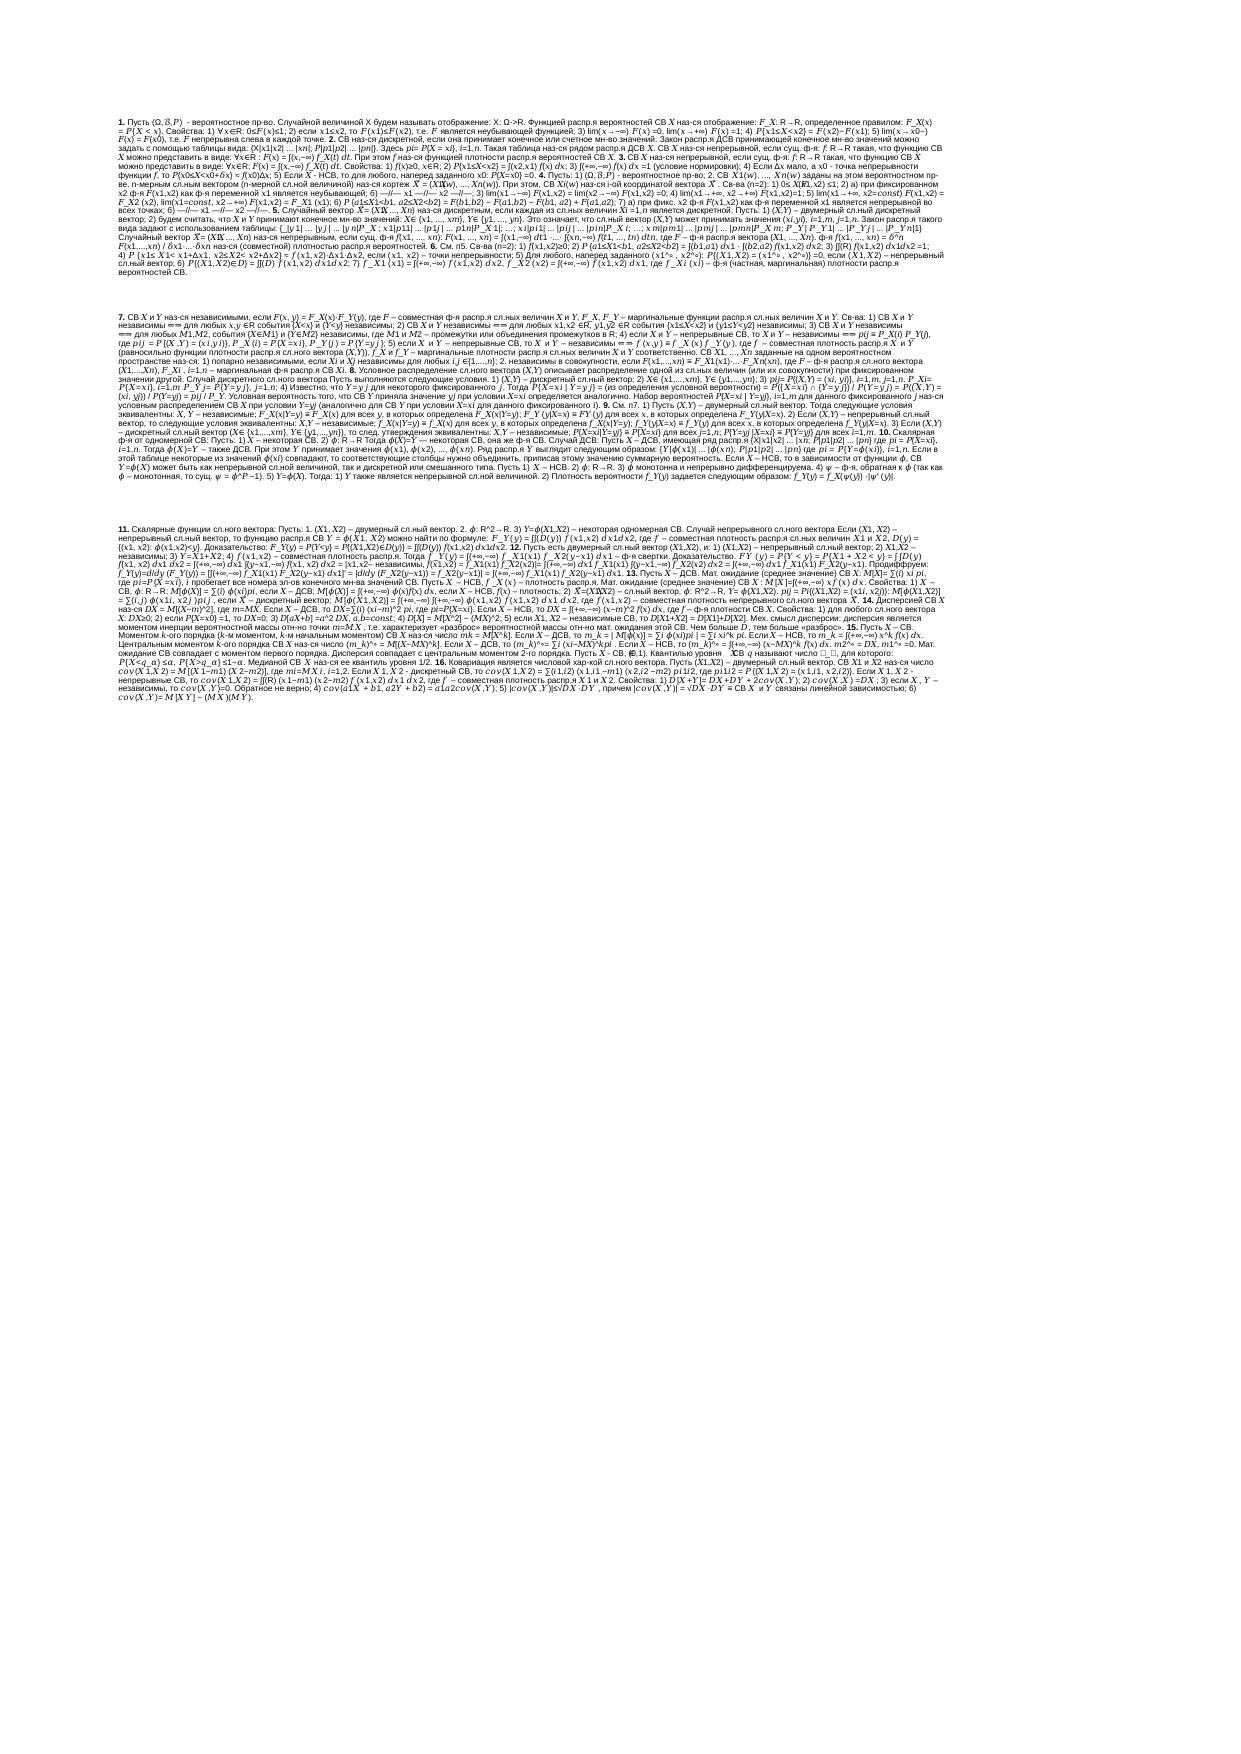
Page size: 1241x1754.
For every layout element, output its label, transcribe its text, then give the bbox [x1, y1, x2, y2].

text 1. Пусть (Ω,ℬ,𝑃) - вероятностное пр-во. Случайной величиной X будем называть отображение: X: Ω->R. Функцией распр.я вероятностей СВ 𝑋 наз-ся отображение: 𝐹_𝑋: R→R, определенное правилом: 𝐹_𝑋(𝑥) = 𝑃{𝑋 < 𝑥}. Свойства: 1) ∀𝑥∈R: 0≤𝐹(𝑥)≤1; 2) если 𝑥1≤𝑥2, то 𝐹(𝑥1)≤𝐹(𝑥2), т.е. 𝐹 является неубывающей функцией; 3) lim(𝑥→−∞) 𝐹(𝑥) =0, lim(𝑥→+∞) 𝐹(𝑥) =1; 4) 𝑃{𝑥1≤𝑋<𝑥2} = 𝐹(𝑥2)−𝐹(𝑥1); 5) lim(𝑥→𝑥0−) 𝐹(𝑥) = 𝐹(𝑥0), т.е. 𝐹 непрерывна слева в каждой точке. 2. СВ наз-ся дискретной, если она принимает конечное или счетное мн-во значений. Закон распр.я ДСВ принимающей конечное мн-во значений можно задать с помощью таблицы вида: {X|𝑥1|𝑥2| ... |𝑥𝑛|; 𝑃|𝑝1|𝑝2| ... |𝑝𝑛|}. Здесь 𝑝𝑖= 𝑃{𝑋 = 𝑥𝑖}, 𝑖=1,𝑛. Такая таблица наз-ся рядом распр.я ДСВ 𝑋. СВ 𝑋 наз-ся непрерывной, если сущ. ф-я: 𝑓: R→R такая, что функцию СВ 𝑋 можно представить в виде: ∀𝑥∈R : 𝐹(𝑥) = ∫︀(𝑥,−∞) 𝑓_𝑋(𝑡) 𝑑𝑡. При этом 𝑓 наз-ся функцией плотности распр.я вероятностей СВ 𝑋. 3. СВ 𝑋 наз-ся непрерывной, если сущ. ф-я: 𝑓: R→R такая, что функцию СВ 𝑋 можно представить в виде: ∀𝑥∈R: 𝐹(𝑥) = ∫︀(𝑥,−∞) 𝑓_𝑋(𝑡) 𝑑𝑡. Свойства: 1) 𝑓(𝑥)≥0, 𝑥∈R; 2) 𝑃{𝑥1≤𝑋<𝑥2} = ∫︀(𝑥2,𝑥1) 𝑓(𝑥) 𝑑𝑥; 3) ∫︀(+∞,−∞) 𝑓(𝑥) 𝑑𝑥 =1 (условие нормировки); 4) Если ∆𝑥 мало, а 𝑥0 - точка непрерывности функции 𝑓, то 𝑃{𝑥0≤𝑋<𝑥0+𝛿𝑥} ≈ 𝑓(𝑥0)∆𝑥; 5) Если 𝑋 - НСВ, то для любого, наперед заданного 𝑥0: 𝑃{𝑋=𝑥0} =0. 4. Пусть: 1) (Ω,ℬ,𝑃) - вероятностное пр-во; 2. СВ 𝑋1(𝑤), ..., 𝑋𝑛(𝑤) заданы на этом вероятностном пр-ве. n-мерным сл.ным вектором (n-мерной сл.ной величиной) наз-ся кортеж 𝑋⃗ = (𝑋1(𝑤), ..., 𝑋𝑛(𝑤)). При этом, СВ 𝑋𝑖(𝑤) наз-ся i-ой координатой вектора 𝑋⃗ . Св-ва (n=2): 1) 0≤ 𝐹(𝑥1,𝑥2) ≤1; 2) а) при фиксированном 𝑥2 ф-я 𝐹(𝑥1,𝑥2) как ф-я переменной 𝑥1 является неубывающей; б) —//— 𝑥1 —//— 𝑥2 —//—; 3) lim(𝑥1→−∞) 𝐹(𝑥1,𝑥2) = lim(𝑥2→−∞) 𝐹(𝑥1,𝑥2) =0; 4) lim(𝑥1→+∞, 𝑥2→+∞) 𝐹(𝑥1,𝑥2)=1; 5) lim(𝑥1→+∞, 𝑥2=𝑐𝑜𝑛𝑠𝑡) 𝐹(𝑥1,𝑥2) = 𝐹_𝑋2 (𝑥2), lim(𝑥1=𝑐𝑜𝑛𝑠𝑡, 𝑥2→+∞) 𝐹(𝑥1,𝑥2) = 𝐹_𝑋1 (𝑥1); 6) 𝑃 {𝑎1≤𝑋1<𝑏1, 𝑎2≤𝑋2<𝑏2} = 𝐹(𝑏1,𝑏2) − 𝐹(𝑎1,𝑏2) − 𝐹(𝑏1, 𝑎2) + 𝐹(𝑎1,𝑎2); 7) а) при фикс. 𝑥2 ф-я 𝐹(𝑥1,𝑥2) как ф-я переменной x1 является непрерывной во всех точках; б) —//— x1 —//— x2 —//—. 5. Случайный вектор 𝑋⃗= (𝑋1, ..., 𝑋𝑛) наз-ся дискретным, если каждая из сл.ных величин 𝑋𝑖 =1,𝑛 является дискретной. Пусть: 1) (𝑋,𝑌) – двумерный сл.ный дискретный вектор; 2) будем считать, что 𝑋 и 𝑌 принимают конечное мн-во значений: 𝑋∈ {𝑥1, ..., 𝑥𝑚}, 𝑌∈ {𝑦1, ..., 𝑦𝑛}. Это означает, что сл.ный вектор (𝑋,𝑌) может принимать значения (𝑥𝑖,𝑦𝑖), 𝑖=1,𝑚, 𝑗=1,𝑛. Закон распр.я такого вида задают с использованием таблицы: {_|𝑦1| … |𝑦𝑗| ... |𝑦𝑛|𝑃_𝑋; 𝑥1|𝑝11| ... |𝑝1𝑗| ... 𝑝1𝑛|𝑃_𝑋1|; …; 𝑥𝑖|𝑝𝑖1| ... |𝑝𝑖𝑗| ... |𝑝𝑖𝑛|𝑃_𝑋𝑖; …; 𝑥𝑚|𝑝𝑚1| ... |𝑝𝑚𝑗| ... |𝑝𝑚𝑛|𝑃_𝑋𝑚; 𝑃_𝑌| 𝑃_𝑌1| ... |𝑃_𝑌𝑗| ... |𝑃_𝑌𝑛|1} Случайный вектор 𝑋⃗= (𝑋1, ..., 𝑋𝑛) наз-ся непрерывным, если сущ. ф-я 𝑓(𝑥1, ..., 𝑥𝑛): 𝐹(𝑥1, ..., 𝑥𝑛) = ∫︀(𝑥1,−∞) 𝑑𝑡1 ·...· ∫︀(𝑥𝑛,−∞) 𝑓(𝑡1, ..., 𝑡𝑛) 𝑑𝑡𝑛, где 𝐹 – ф-я распр.я вектора (𝑋1, ..., 𝑋𝑛). ф-я 𝑓(𝑥1, ..., 𝑥𝑛) = 𝛿^𝑛 𝐹(𝑥1,...,𝑥𝑛) / 𝛿𝑥1·...·𝛿𝑥𝑛 наз-ся (совместной) плотностью распр.я вероятностей. 6. См. п5. Св-ва (n=2): 1) 𝑓(𝑥1,𝑥2)≥0; 2) 𝑃 {𝑎1≤𝑋1<𝑏1, 𝑎2≤𝑋2<𝑏2} = ∫︀(𝑏1,𝑎1) 𝑑𝑥1 · ∫︀(𝑏2,𝑎2) 𝑓(𝑥1,𝑥2) 𝑑𝑥2; 3) ∫︀∫︀(R) 𝑓(𝑥1,𝑥2) 𝑑𝑥1𝑑𝑥2 =1; 4) 𝑃 {𝑥1≤ 𝑋1< 𝑥1+∆𝑥1, 𝑥2≤𝑋2< 𝑥2+∆𝑥2} ≈ 𝑓(𝑥1,𝑥2)·∆𝑥1·∆𝑥2, если (𝑥1, 𝑥2) – точки непрерывности; 5) Для любого, наперед заданного (𝑥1^∘ , 𝑥2^∘): 𝑃{(𝑋1,𝑋2) = (𝑥1^∘ , 𝑥2^∘)} =0, если (𝑋1,𝑋2) – непрерывный сл.ный вектор; 6) 𝑃{(𝑋1,𝑋2)∈𝐷} = ∫︀∫︀(𝐷) 𝑓(𝑥1,𝑥2) 𝑑𝑥1𝑑𝑥2; 7) 𝑓_𝑋1 (𝑥1) = ∫︀(+∞,−∞) 𝑓(𝑥1,𝑥2) 𝑑𝑥2, 𝑓_𝑋2 (𝑥2) = ∫︀(+∞,−∞) 𝑓(𝑥1,𝑥2) 𝑑𝑥1, где 𝑓_𝑋𝑖 (𝑥𝑖) – ф-я (частная, маргинальная) плотности распр.я вероятностей СВ. [118, 118, 945, 277]
text 7. СВ 𝑋 и 𝑌 наз-ся независимыми, если 𝐹(𝑥, 𝑦) = 𝐹_𝑋(𝑥)·𝐹_𝑌(𝑦), где 𝐹 – совместная ф-я распр.я сл.ных величин 𝑋 и 𝑌, 𝐹_𝑋, 𝐹_𝑌 – маргинальные функции распр.я сл.ных величин 𝑋 и 𝑌. Св-ва: 1) СВ 𝑋 и 𝑌 независимы ⇐⇒ для любых 𝑥,𝑦 ∈R события {𝑋<𝑥} и {𝑌<𝑦} независимы; 2) СВ 𝑋 и 𝑌 независимы ⇐⇒ для любых 𝑥1,𝑥2 ∈R, 𝑦1,𝑦2 ∈R события {𝑥1≤𝑋<𝑥2} и {𝑦1≤𝑌<𝑦2} независимы; 3) СВ 𝑋 и 𝑌 независимы ⇐⇒ для любых 𝑀1,𝑀2, события {𝑋∈𝑀1} и {𝑌∈𝑀2} независимы, где 𝑀1 и 𝑀2 – промежутки или объединения промежутков в R; 4) если 𝑋 и 𝑌 – непрерывные СВ, то 𝑋 и 𝑌 – независимы ⇐⇒ 𝑝𝑖𝑗 ≡ 𝑃_𝑋(𝑖) 𝑃_𝑌(𝑗), где 𝑝𝑖𝑗 = 𝑃{(𝑋,𝑌) = (𝑥𝑖,𝑦𝑖)}, 𝑃_𝑋(𝑖) = 𝑃{𝑋=𝑥𝑖}, 𝑃_𝑌(𝑗) = 𝑃{𝑌=𝑦𝑗}; 5) если 𝑋 и 𝑌 – непрерывные СВ, то 𝑋 и 𝑌 – независимы ⇐⇒ 𝑓(𝑥,𝑦) ≡ 𝑓_𝑋(𝑥) 𝑓_𝑌(𝑦), где 𝑓 – совместная плотность распр.я 𝑋 и 𝑌 (равносильно функции плотности распр.я сл.ного вектора (𝑋,𝑌)), 𝑓_𝑋 и 𝑓_𝑌 – маргинальные плотности распр.я сл.ных величин 𝑋 и 𝑌 соответственно. СВ 𝑋1, ..., 𝑋𝑛 заданные на одном вероятностном пространстве наз-ся: 1) попарно независимыми, если 𝑋𝑖 и 𝑋𝑗 независимы для любых 𝑖,𝑗 ∈{1,...,𝑛}; 2. независимы в совокупности, если 𝐹(𝑥1,...,𝑥𝑛) ≡ 𝐹_𝑋1(𝑥1)·...·𝐹_𝑋𝑛(𝑥𝑛), где 𝐹 – ф-я распр.я сл.ного вектора (𝑋1,...,𝑋𝑛), 𝐹_𝑋𝑖 , 𝑖=1,𝑛 – маргинальная ф-я распр.я СВ 𝑋𝑖. 8. Условное распределение сл.ного вектора (𝑋,𝑌) описывает распределение одной из сл.ных величин (или их совокупности) при фиксированном значении другой. Случай дискретного сл.ного вектора Пусть выполняются следующие условия. 1) (𝑋,𝑌) – дискретный сл.ный вектор; 2) 𝑋∈ {𝑥1,...,𝑥𝑚}, 𝑌∈ {𝑦1,...,𝑦𝑛}; 3) 𝑝𝑖𝑗= 𝑃{(𝑋,𝑌) = (𝑥𝑖, 𝑦𝑖)}, 𝑖=1,𝑚, 𝑗=1,𝑛. 𝑃_𝑋𝑖= 𝑃{𝑋=𝑥𝑖}, 𝑖=1,𝑚 𝑃_𝑌𝑗= 𝑃{𝑌=𝑦𝑗}, 𝑗=1,𝑛; 4) Известно, что 𝑌=𝑦𝑗 для некоторого фиксированного 𝑗. Тогда 𝑃{𝑋=𝑥𝑖 | 𝑌=𝑦𝑗} = (из определения условной вероятности) = 𝑃({𝑋=𝑥𝑖} ∩ {𝑌=𝑦𝑗}) / 𝑃(𝑌=𝑦𝑗) = 𝑃((𝑋,𝑌) = (𝑥𝑖, 𝑦𝑗)) / 𝑃(𝑌=𝑦𝑗) = 𝑝𝑖𝑗 / 𝑃_𝑌. Условная вероятность того, что СВ 𝑌 приняла значение 𝑦𝑗 при условии 𝑋=𝑥𝑖 определяется аналогично. Набор вероятностей 𝑃{𝑋=𝑥𝑖 | 𝑌=𝑦𝑗}, 𝑖=1,𝑚 для данного фиксированного 𝑗 наз-ся условным распределением СВ 𝑋 при условии 𝑌=𝑦𝑗 (аналогично для СВ 𝑌 при условии 𝑋=𝑥𝑖 для данного фиксированного 𝑖). 9. См. п7. 1) Пусть (𝑋,𝑌) – двумерный сл.ный вектор. Тогда следующие условия эквивалентны: 𝑋, 𝑌 – независимые; 𝐹_𝑋(𝑥|𝑌=𝑦) ≡ 𝐹_𝑋(𝑥) для всех 𝑦, в которых определена 𝐹_𝑋(𝑥|𝑌=𝑦); 𝐹_𝑌 (𝑦|𝑋=𝑥) ≡ 𝐹𝑌 (𝑦) для всех 𝑥, в которых определена 𝐹_𝑌(𝑦|𝑋=𝑥). 2) Если (𝑋,𝑌) – непрерывный сл.ный вектор, то следующие условия эквивалентны: 𝑋,𝑌 – независимые; 𝑓_𝑋(𝑥|𝑌=𝑦) ≡ 𝑓_𝑋(𝑥) для всех 𝑦, в которых определена 𝑓_𝑋(𝑥|𝑌=𝑦); 𝑓_𝑌(𝑦|𝑋=𝑥) ≡ 𝑓_𝑌(𝑦) для всех 𝑥, в которых определена 𝑓_𝑌(𝑦|𝑋=𝑥). 3) Если (𝑋,𝑌) – дискретный сл.ный вектор (𝑋∈ {𝑥1,...,𝑥𝑚}, 𝑌∈ {𝑦1,...,𝑦𝑛}), то след. утверждения эквивалентны: 𝑋,𝑌 – независимые; 𝑃{𝑋=𝑥𝑖|𝑌=𝑦𝑗} ≡ 𝑃{𝑋=𝑥𝑖} для всех 𝑗=1,𝑛; 𝑃{𝑌=𝑦𝑗 |𝑋=𝑥𝑖} ≡ 𝑃{𝑌=𝑦𝑗} для всех 𝑖=1,𝑚. 10. Скалярная ф-я от одномерной СВ: Пусть: 1) 𝑋 – некоторая СВ. 2) 𝜙: R→R Тогда 𝜙(𝑋)=𝑌 — некоторая СВ, она же ф-я СВ. Случай ДСВ: Пусть 𝑋 – ДСВ, имеющая ряд распр.я {X|𝑥1|𝑥2| ... |𝑥𝑛; 𝑃|𝑝1|𝑝2| ... |𝑝𝑛} где 𝑝𝑖 = 𝑃{𝑋=𝑥𝑖}, 𝑖=1,𝑛. Тогда 𝜙(𝑋)=𝑌 – также ДСВ. При этом 𝑌 принимает значения 𝜙(𝑥1), 𝜙(𝑥2), ..., 𝜙(𝑥𝑛). Ряд распр.я 𝑌 выглядит следующим образом: {𝑌|𝜙(𝑥1)| ... |𝜙(𝑥𝑛); 𝑃|𝑝1|𝑝2| ... |𝑝𝑛} где 𝑝𝑖 = 𝑃{𝑌=𝜙(𝑥𝑖)}, 𝑖=1,𝑛. Если в этой таблице некоторые из значений 𝜙(𝑥𝑖) совпадают, то соответствующие столбцы нужно объединить, приписав этому значению суммарную вероятность. Если 𝑋 – НСВ, то в зависимости от функции 𝜙, СВ 𝑌=𝜙(𝑋) может быть как непрерывной сл.ной величиной, так и дискретной или смешанного типа. Пусть 1) 𝑋 – НСВ. 2) 𝜙: R→R. 3) 𝜙 монотонна и непрерывно дифференцируема. 4) 𝜓 – ф-я, обратная к 𝜙 (так как 𝜙 – монотонная, то сущ. 𝜓 = 𝜙^𝑃 −1). 5) 𝑌=𝜙(𝑋). Тогда: 1) 𝑌 также является непрерывной сл.ной величиной. 2) Плотность вероятности 𝑓_𝑌(𝑦) задается следующим образом: 𝑓_𝑌(𝑦) = 𝑓_𝑋(𝜓(𝑦)) ·|𝜓′ (𝑦)|. [118, 313, 945, 481]
text 11. Скалярные функции сл.ного вектора: Пусть: 1. (𝑋1, 𝑋2) – двумерный сл.ный вектор. 2. 𝜙: R^2→R. 3) 𝑌=𝜙(𝑋1,𝑋2) – некоторая одномерная СВ. Случай непрерывного сл.ного вектора Если (𝑋1, 𝑋2) – непрерывный сл.ный вектор, то функцию распр.я СВ 𝑌 = 𝜙(𝑋1, 𝑋2) можно найти по формуле: 𝐹_𝑌(𝑦) = ∫︁∫︁(𝐷(𝑦)) 𝑓(𝑥1,𝑥2) 𝑑𝑥1𝑑𝑥2, где 𝑓 – совместная плотность распр.я сл.ных величин 𝑋1 и 𝑋2, 𝐷(𝑦) = {(𝑥1, 𝑥2): 𝜙(𝑥1,𝑥2)<𝑦}. Доказательство: 𝐹_𝑌(𝑦) = 𝑃{𝑌<𝑦} = 𝑃{(𝑋1,𝑋2)∈𝐷(𝑦)} = ∫︀∫︀(𝐷(𝑦)) 𝑓(𝑥1,𝑥2) 𝑑𝑥1𝑑𝑥2. 12. Пусть есть двумерный сл.ный вектор (𝑋1,𝑋2), и: 1) (𝑋1,𝑋2) – непрерывный сл.ный вектор; 2) 𝑋1,𝑋2 – независимы; 3) 𝑌=𝑋1+𝑋2; 4) 𝑓(𝑥1,𝑥2) – совместная плотность распр.я. Тогда 𝑓_𝑌(𝑦) = ∫︀(+∞,−∞) 𝑓_𝑋1(𝑥1) 𝑓_𝑋2(𝑦−𝑥1) 𝑑𝑥1 – ф-я свертки. Доказательство. 𝐹𝑌 (𝑦) = 𝑃{𝑌 < 𝑦} = 𝑃{𝑋1 + 𝑋2 < 𝑦} = ∫︀ ∫︀𝐷(𝑦) 𝑓(𝑥1, 𝑥2) 𝑑𝑥1 𝑑𝑥2 = ∫︀(+∞,−∞) 𝑑𝑥1 ∫︀(𝑦−𝑥1,−∞) 𝑓(𝑥1, 𝑥2) 𝑑𝑥2 = |𝑥1,𝑥2– независимы, 𝑓(𝑥1,𝑥2) = 𝑓_𝑋1(𝑥1) 𝑓_𝑋2(𝑥2)|= ∫︀(+∞,−∞) 𝑑𝑥1 𝑓_𝑋1(𝑥1) ∫︀(𝑦−𝑥1,−∞) 𝑓_𝑋2(𝑥2) 𝑑𝑥2 = ∫︀(+∞,−∞) 𝑑𝑥1 𝑓_𝑋1(𝑥1) 𝐹_𝑋2(𝑦−𝑥1). Продиффруем: 𝑓_𝑌(𝑦)=𝑑/𝑑𝑦 (𝐹_𝑌(𝑦)) = [∫︀(+∞,−∞) 𝑓_𝑋1(𝑥1) 𝐹_𝑋2(𝑦−𝑥1) 𝑑𝑥1]′ = |𝑑/𝑑𝑦 (𝐹_𝑋2(𝑦−𝑥1)) = 𝑓_𝑋2(𝑦−𝑥1)| = ∫︀(+∞,−∞) 𝑓_𝑋1(𝑥1) 𝑓_𝑋2(𝑦−𝑥1) 𝑑𝑥1. 13. Пусть 𝑋 – ДСВ. Мат. ожидание (среднее значение) СВ 𝑋: 𝑀[𝑋]= ∑︀(𝑖) 𝑥𝑖 𝑝𝑖, где 𝑝𝑖=𝑃{𝑋=𝑥𝑖}, 𝑖 пробегает все номера эл-ов конечного мн-ва значений СВ. Пусть 𝑋 – НСВ, 𝑓_𝑋(𝑥) – плотность распр.я. Мат. ожидание (среднее значение) СВ 𝑋: 𝑀[𝑋]=∫(+∞,−∞) 𝑥𝑓(𝑥) 𝑑𝑥. Свойства: 1) 𝑋 – СВ, 𝜙: R→R: 𝑀[𝜙(𝑋)] = ∑︀(𝑖) 𝜙(𝑥𝑖)𝑝𝑖, если 𝑋 – ДСВ; 𝑀[𝜙(𝑋)] = ∫︀(+∞,−∞) 𝜙(𝑥)𝑓(𝑥) 𝑑𝑥, если 𝑋 – НСВ, 𝑓(𝑥) – плотность; 2) 𝑋⃗=(𝑋1,𝑋2) – сл.ный вектор, 𝜙: R^2→R, 𝑌= 𝜙(𝑋1,𝑋2). 𝑝𝑖𝑗 = 𝑃𝑖{(𝑋1,𝑋2) = (𝑥1𝑖, 𝑥2𝑗)}: 𝑀[𝜙(𝑋1,𝑋2)] = ∑︀(𝑖,𝑗) 𝜙(𝑥1𝑖, 𝑥2𝑗 )𝑝𝑖𝑗 , если 𝑋⃗ – дискретный вектор; 𝑀[𝜙(𝑋1,𝑋2)] = ∫︀(+∞,−∞) ∫︀(+∞,−∞) 𝜙(𝑥1,𝑥2) 𝑓(𝑥1,𝑥2) 𝑑𝑥1 𝑑𝑥2, где 𝑓(𝑥1,𝑥2) – совместная плотность непрерывного сл.ного вектора 𝑋⃗. 14. Дисперсией СВ 𝑋 наз-ся 𝐷𝑋 = 𝑀[(𝑋−𝑚)^2], где 𝑚=𝑀𝑋. Если 𝑋 – ДСВ, то 𝐷𝑋=∑︀(𝑖) (𝑥𝑖−𝑚)^2 𝑝𝑖, где 𝑝𝑖=𝑃{𝑋=𝑥𝑖}. Если 𝑋 – НСВ, то 𝐷𝑋 = ∫︀(+∞,−∞) (𝑥−𝑚)^2 𝑓(𝑥) 𝑑𝑥, где 𝑓 – ф-я плотности СВ 𝑋. Свойства: 1) для любого сл.ного вектора 𝑋: 𝐷𝑋≥0; 2) если 𝑃{𝑋=𝑥0} =1, то 𝐷𝑋=0; 3) 𝐷[𝑎𝑋+𝑏] =𝑎^2 𝐷𝑋, 𝑎,𝑏=𝑐𝑜𝑛𝑠𝑡; 4) 𝐷[𝑋] = 𝑀[𝑋^2] − (𝑀𝑋)^2; 5) если 𝑋1, 𝑋2 – независимые СВ, то 𝐷[𝑋1+𝑋2] = 𝐷[𝑋1]+𝐷[𝑋2]. Мех. смысл дисперсии: дисперсия является моментом инерции вероятностной массы отн-но точки 𝑚=𝑀𝑋, т.е. характеризует «разброс» вероятностной массы отн-но мат. ожидания этой СВ. Чем больше 𝐷, тем больше «разброс». 15. Пусть 𝑋 – СВ. Моментом 𝑘-ого порядка (𝑘-м моментом, 𝑘-м начальным моментом) СВ 𝑋 наз-ся число 𝑚𝑘 = 𝑀[𝑋^𝑘]. Если 𝑋 – ДСВ, то 𝑚_𝑘 = | 𝑀[𝜙(𝑥)] = ∑︀𝑖 𝜙(𝑥𝑖)𝑝𝑖 | = ∑︀𝑖 𝑥𝑖^k 𝑝𝑖. Если 𝑋 – НСВ, то 𝑚_𝑘 = ∫︀(+∞,−∞) 𝑥^𝑘 𝑓(𝑥) 𝑑𝑥. Центральным моментом 𝑘-ого порядка СВ 𝑋 наз-ся число (𝑚_𝑘)^∘ = 𝑀[(𝑋−𝑀𝑋)^𝑘]. Если 𝑋 – ДСВ, то (𝑚_𝑘)^∘= ∑︀𝑖 (𝑥𝑖−𝑀𝑋)^𝑘𝑝𝑖 . Если 𝑋 – НСВ, то (𝑚_𝑘)^∘ = ∫︀(+∞,−∞) (𝑥−𝑀𝑋)^𝑘 𝑓(𝑥) 𝑑𝑥. 𝑚2^∘ = 𝐷𝑋, 𝑚1^∘ =0. Мат. ожидание СВ совпадает с моментом первого порядка. Дисперсия совпадает с центральным моментом 2-го порядка. Пусть 𝑋 - СВ, 𝛼∈(0,1). Квантилью уровня 𝛼 СВ 𝑋 называют число 𝑞_𝛼, для которого: 𝑃{𝑋<𝑞_𝛼} ≤𝛼, 𝑃{𝑋>𝑞_𝛼} ≤1−𝛼. Медианой СВ 𝑋 наз-ся ее квантиль уровня 1/2. 16. Ковариация является числовой хар-кой сл.ного вектора. Пусть (𝑋1,𝑋2) – двумерный сл.ный вектор. СВ 𝑋1 и 𝑋2 наз-ся число 𝑐𝑜𝑣(𝑋1,𝑋2) = 𝑀[(𝑋1−𝑚1) (𝑋2−𝑚2)], где 𝑚𝑖=𝑀𝑋𝑖, 𝑖=1,2. Если 𝑋1, 𝑋2 - дискретный СВ, то 𝑐𝑜𝑣(𝑋1,𝑋2) = ∑︀(𝑖1,𝑖2) (𝑥1,𝑖1 −𝑚1) (𝑥2,𝑖2 −𝑚2) 𝑝𝑖1𝑖2, где 𝑝𝑖1𝑖2 = 𝑃{(𝑋1,𝑋2) = (𝑥1,𝑖1, 𝑥2,𝑖2)}. Если 𝑋1, 𝑋2 - непрерывные СВ, то 𝑐𝑜𝑣(𝑋1,𝑋2) = ∫︀∫︀(R) (𝑥1−𝑚1) (𝑥2−𝑚2) 𝑓(𝑥1,𝑥2) 𝑑𝑥1 𝑑𝑥2, где 𝑓 – совместная плотность распр.я 𝑋1 и 𝑋2. Свойства: 1) 𝐷[𝑋+𝑌]= 𝐷𝑋+𝐷𝑌 + 2𝑐𝑜𝑣(𝑋,𝑌); 2) 𝑐𝑜𝑣(𝑋,𝑋) =𝐷𝑋; 3) если 𝑋, 𝑌 – независимы, то 𝑐𝑜𝑣(𝑋,𝑌)=0. Обратное не верно; 4) 𝑐𝑜𝑣(𝑎1𝑋 + 𝑏1, 𝑎2𝑌 + 𝑏2) = 𝑎1𝑎2𝑐𝑜𝑣(𝑋,𝑌); 5) |𝑐𝑜𝑣(𝑋,𝑌)|≤√𝐷𝑋·𝐷𝑌 , причем |𝑐𝑜𝑣(𝑋,𝑌)| = √𝐷𝑋·𝐷𝑌 ≡ СВ 𝑋 и 𝑌 связаны линейной зависимостью; 6) 𝑐𝑜𝑣(𝑋,𝑌)= 𝑀[𝑋𝑌] − (𝑀𝑋)(𝑀𝑌). [118, 525, 945, 702]
